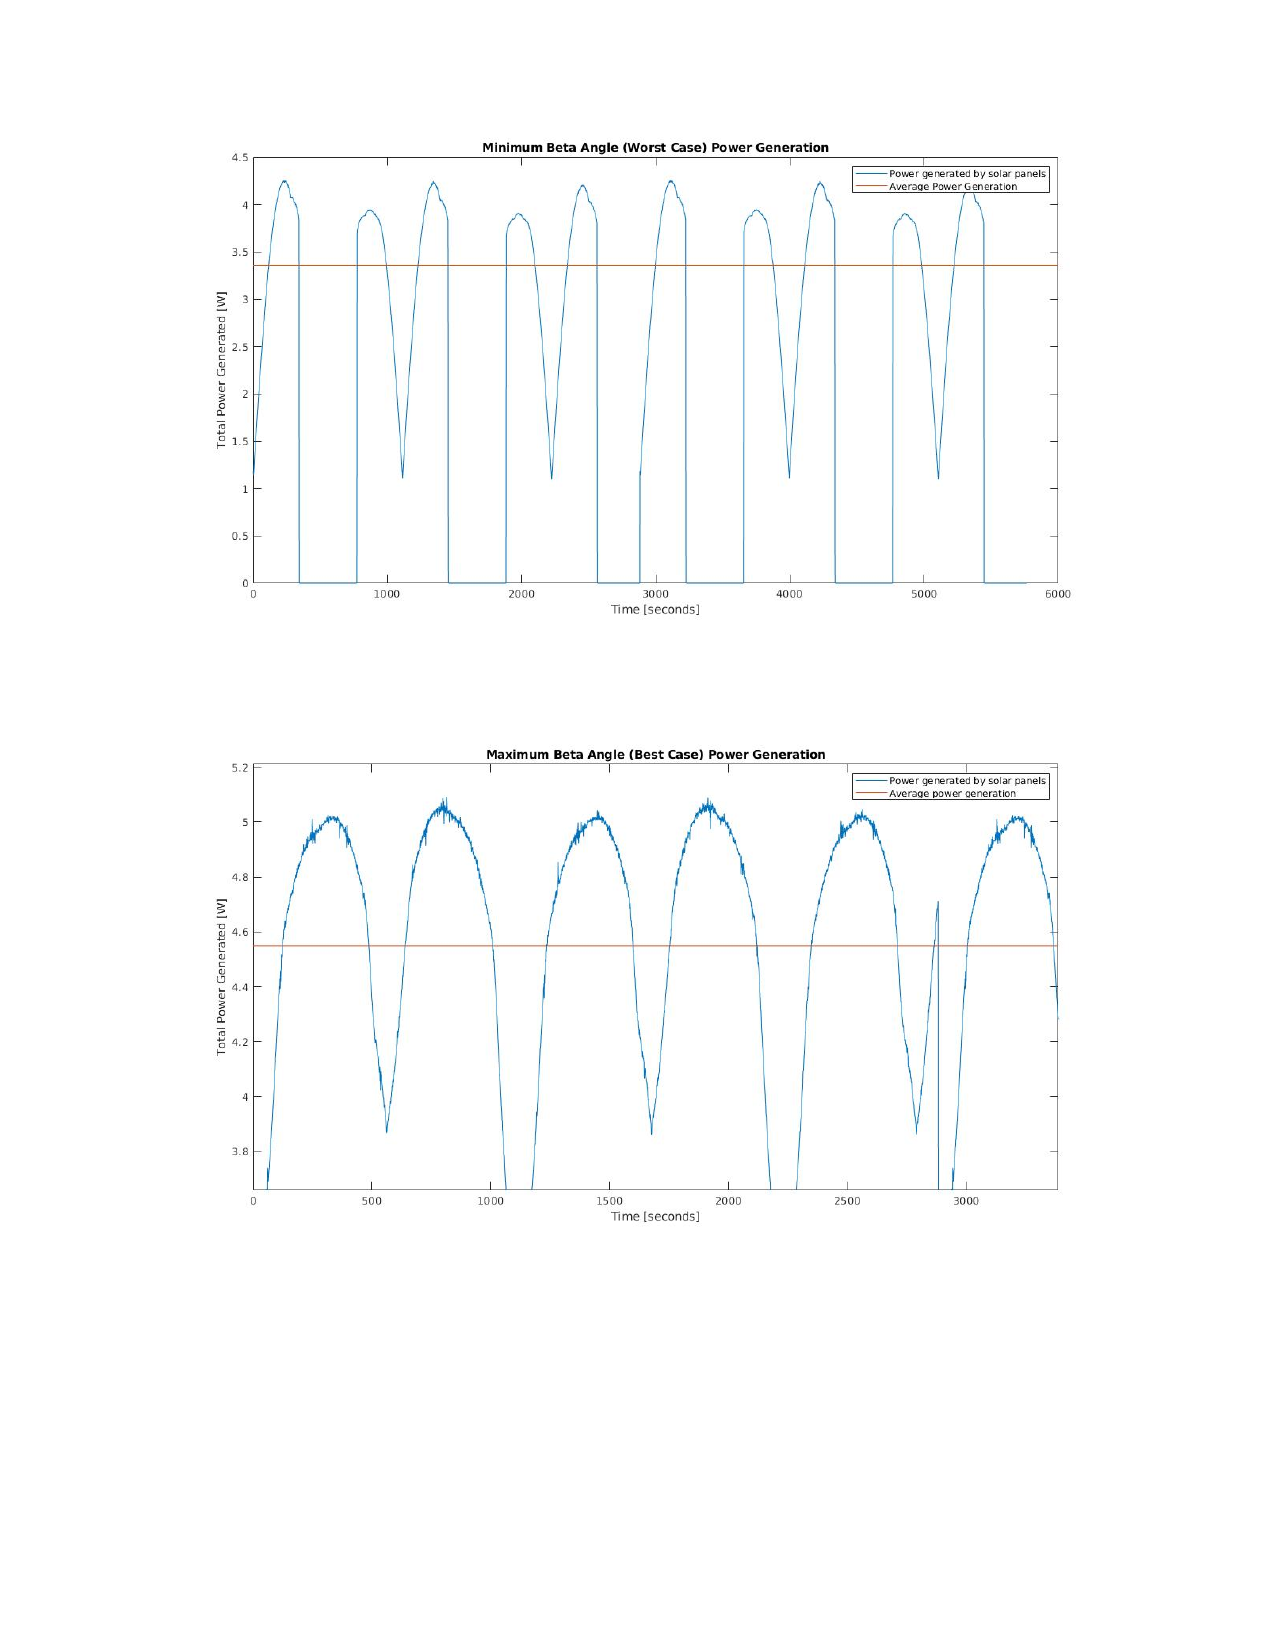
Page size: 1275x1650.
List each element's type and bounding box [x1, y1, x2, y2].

picture [118, 725, 1157, 1247]
picture [118, 118, 1157, 640]
